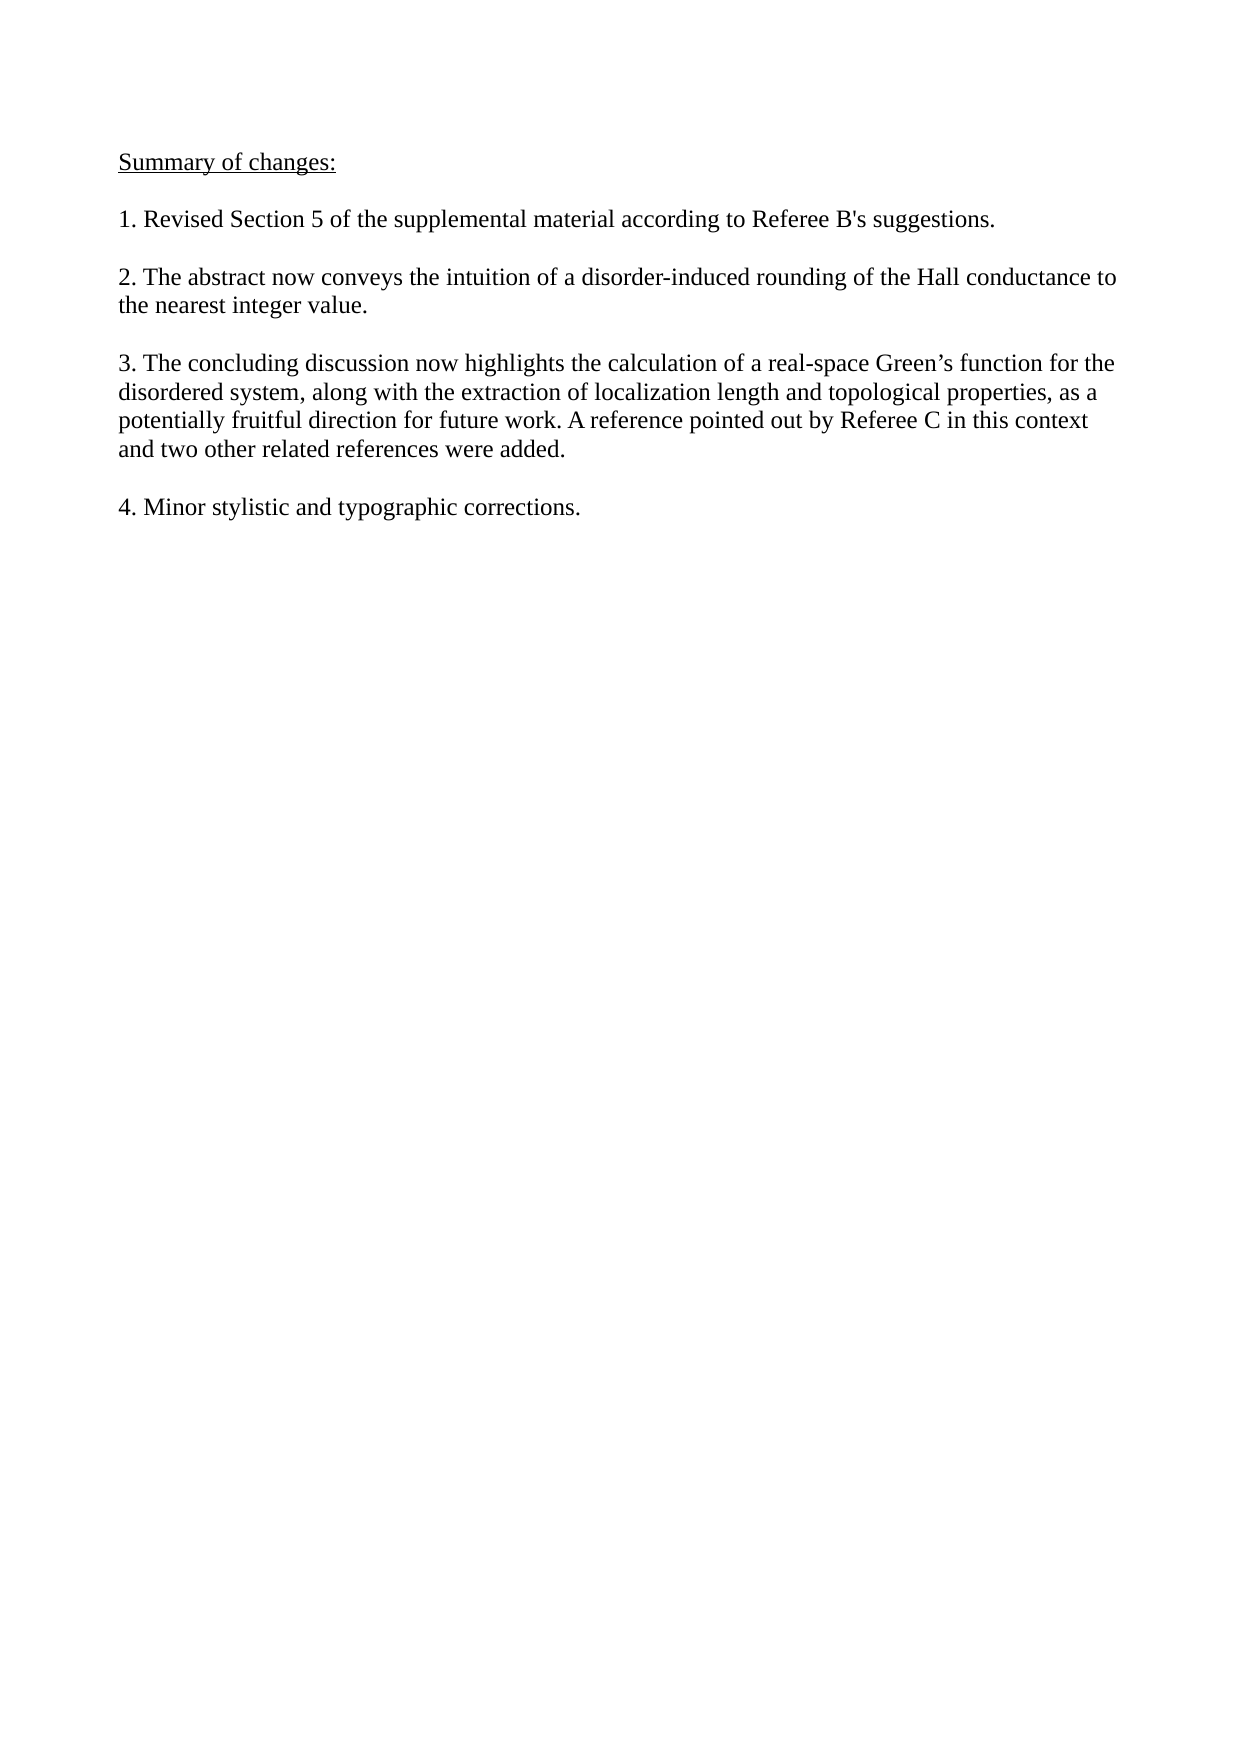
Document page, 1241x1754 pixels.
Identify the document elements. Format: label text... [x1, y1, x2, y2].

text Summary of changes: [118, 147, 1122, 176]
text 3. The concluding discussion now highlights the calculation of a real-space Green’s function for the disordered system, along with the extraction of localization length and topological properties, as a potentially fruitful direction for future work. A reference pointed out by Referee C in this context and two other related references were added. [118, 348, 1122, 463]
text 2. The abstract now conveys the intuition of a disorder-induced rounding of the Hall conductance to the nearest integer value. [118, 262, 1122, 319]
text 1. Revised Section 5 of the supplemental material according to Referee B's suggestions. [118, 204, 1122, 233]
text 4. Minor stylistic and typographic corrections. [118, 492, 1122, 521]
